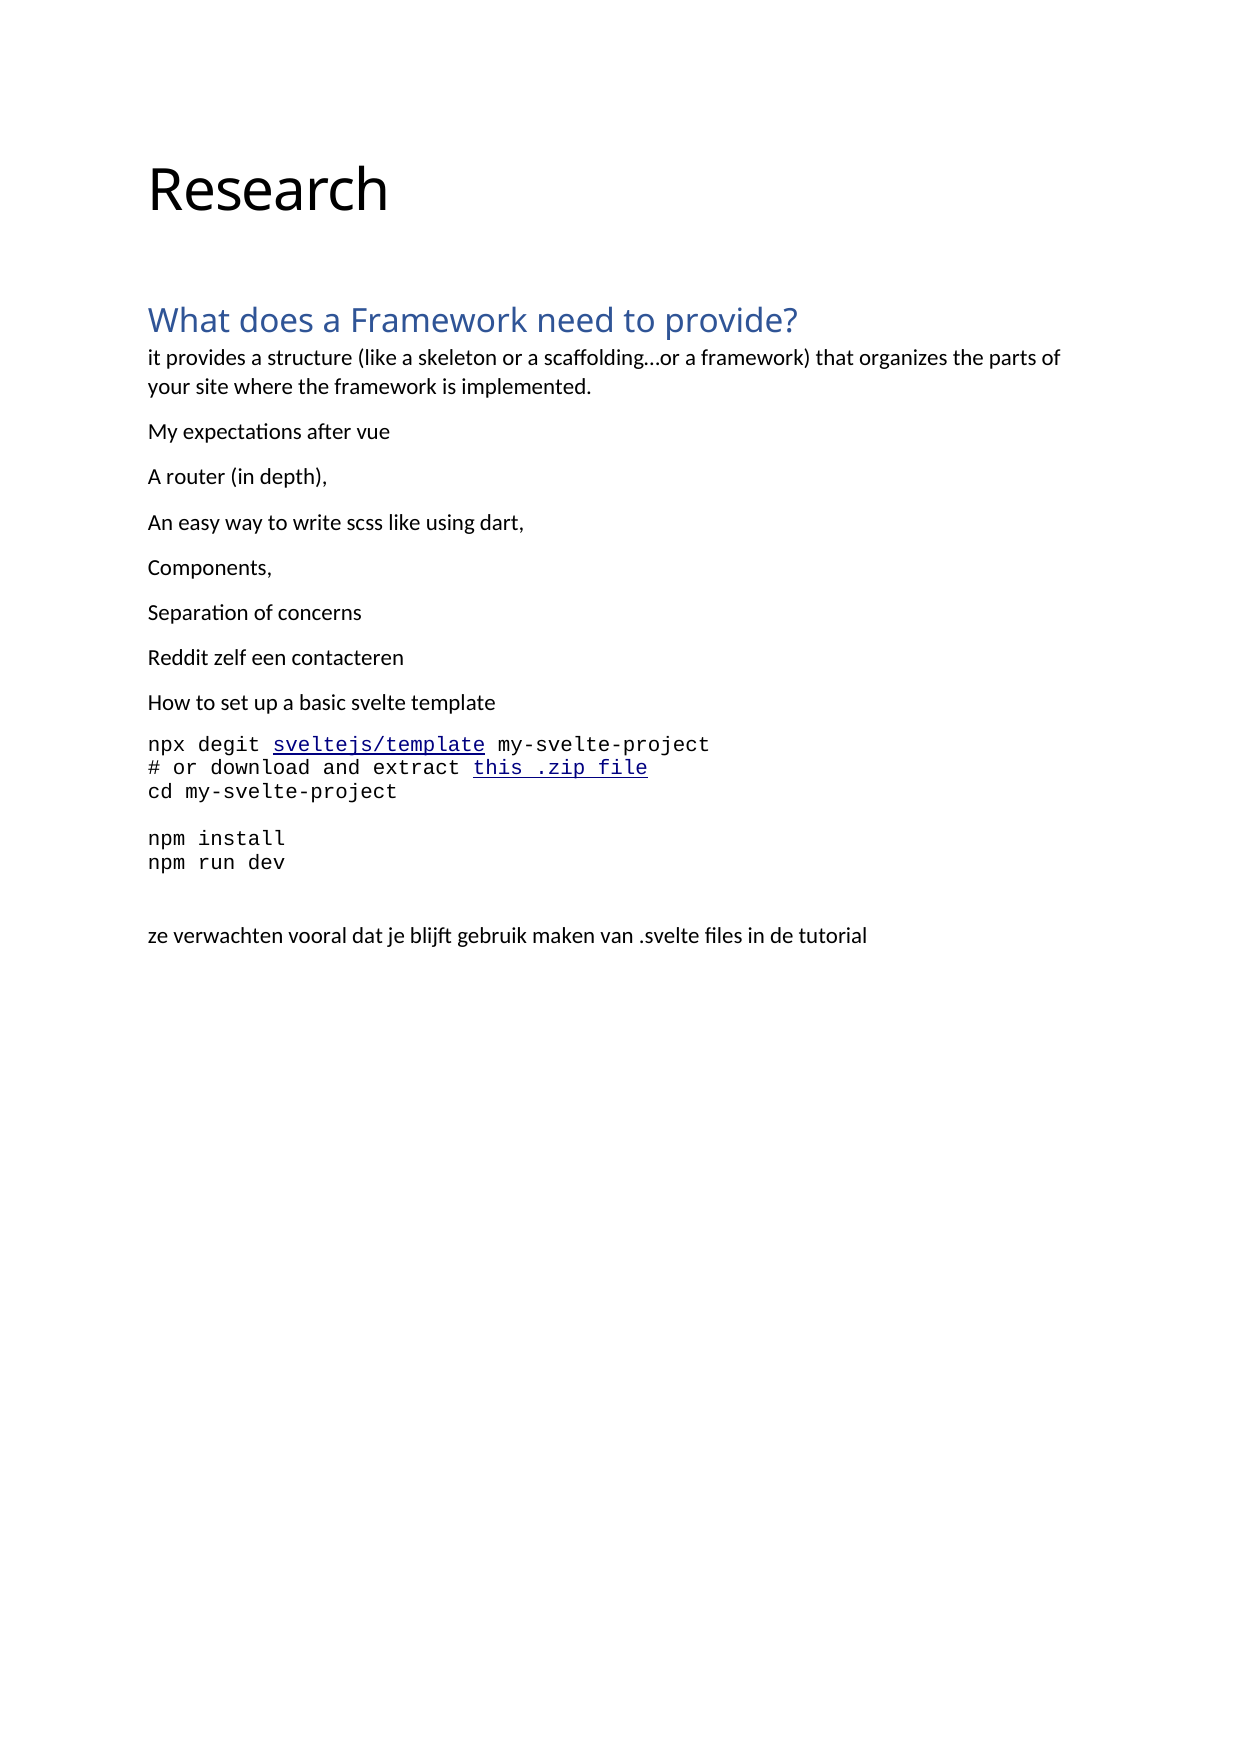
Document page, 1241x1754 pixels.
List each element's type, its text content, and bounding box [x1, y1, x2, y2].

text My expectations after vue [148, 417, 1093, 445]
text How to set up a basic svelte template [148, 688, 1093, 717]
text Reddit zelf een contacteren [148, 643, 1093, 671]
text A router (in depth), [148, 462, 1093, 491]
text Research [148, 148, 1093, 227]
text npx degit sveltejs/template my-svelte-project [148, 734, 1093, 757]
text npm install [148, 828, 1093, 852]
text cd my-svelte-project [148, 781, 1093, 805]
subtitle What does a Framework need to provide? [148, 297, 1093, 343]
text # or download and extract this .zip file [148, 757, 1093, 781]
text ze verwachten vooral dat je blijft gebruik maken van .svelte files in de tutorial [148, 921, 1093, 949]
text Components, [148, 553, 1093, 581]
text Separation of concerns [148, 598, 1093, 626]
text npm run dev [148, 852, 1093, 876]
text it provides a structure (like a skeleton or a scaffolding…or a framework) that organizes the parts of your site where the framework is implemented. [148, 343, 1093, 400]
text An easy way to write scss like using dart, [148, 508, 1093, 536]
